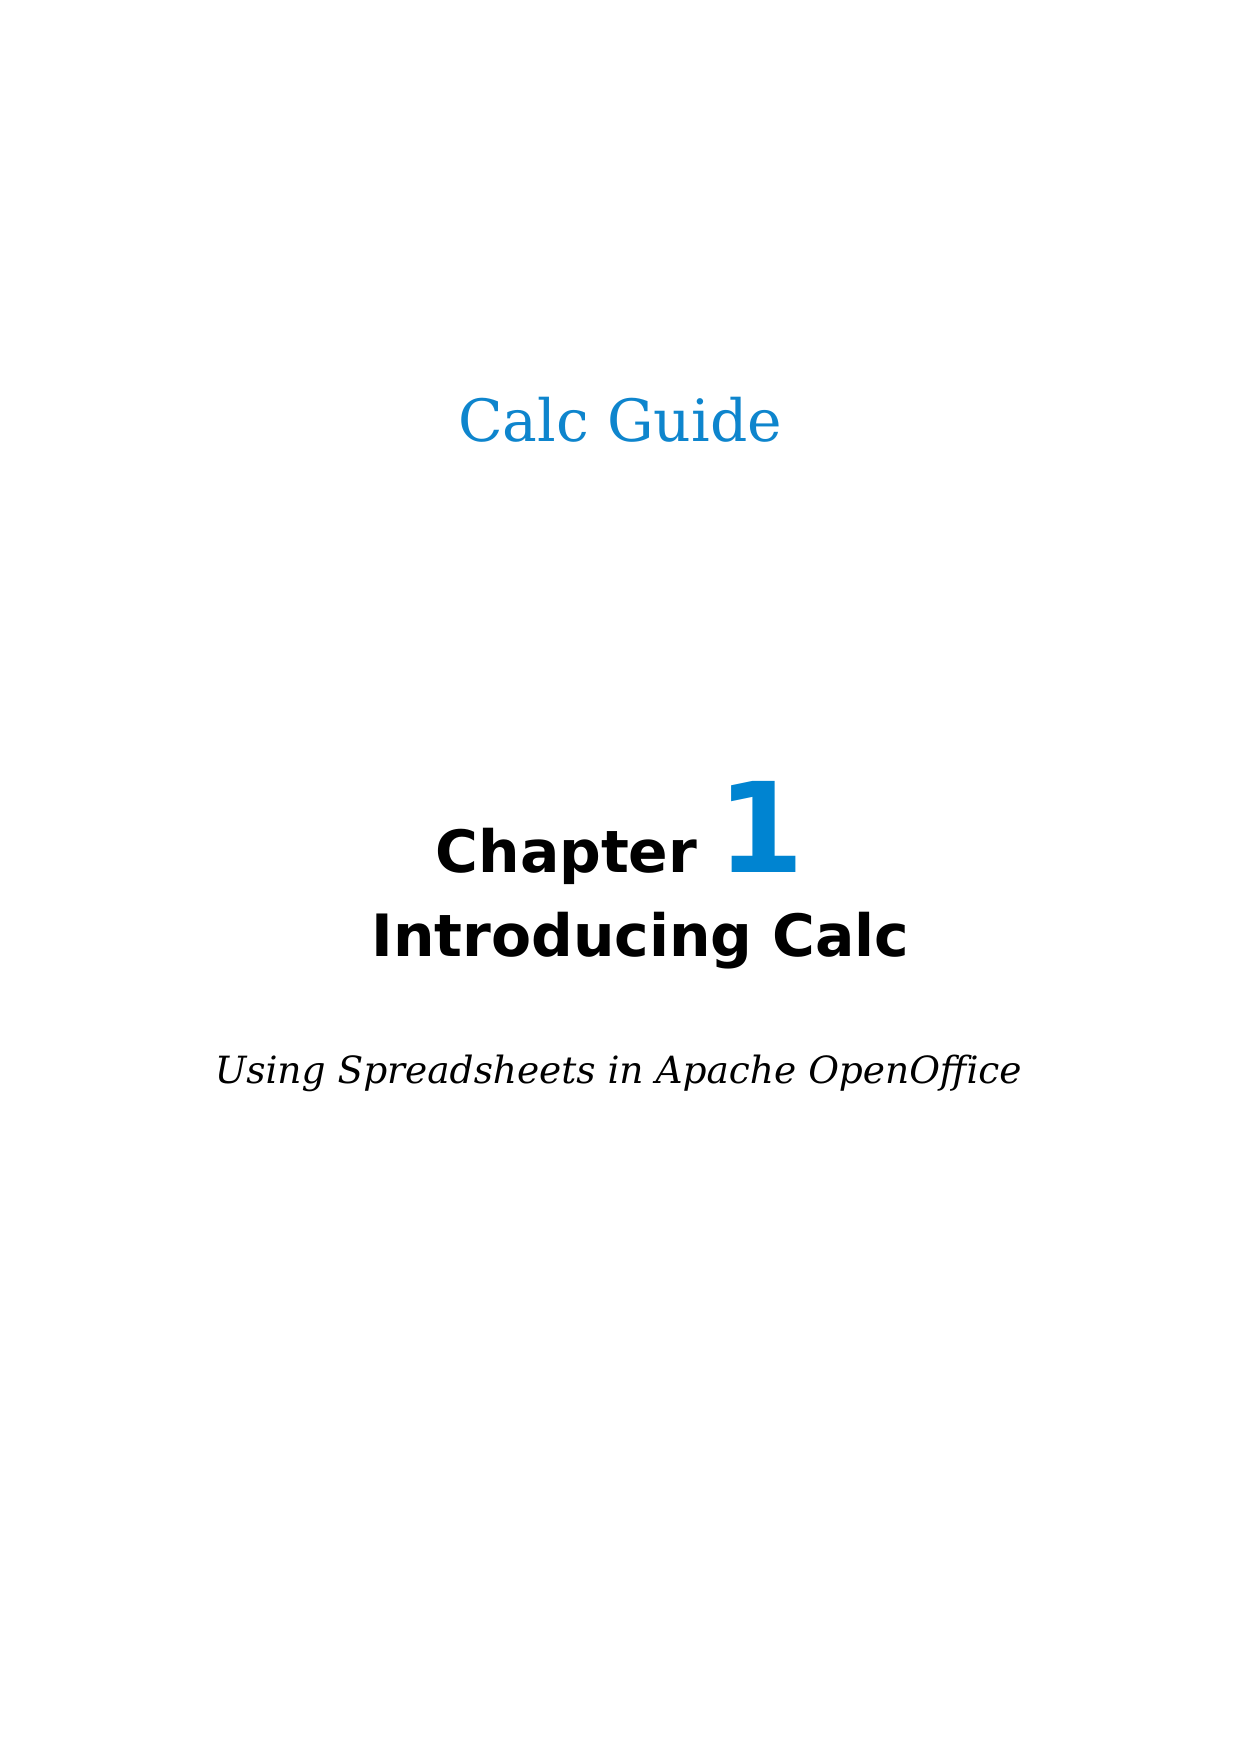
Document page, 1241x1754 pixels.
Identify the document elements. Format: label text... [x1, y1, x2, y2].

subtitle Using Spreadsheets in Apache OpenOffice [136, 1048, 1104, 1092]
subtitle Chapter 1 Introducing Calc [136, 756, 1104, 970]
text Calc Guide [136, 387, 1104, 455]
